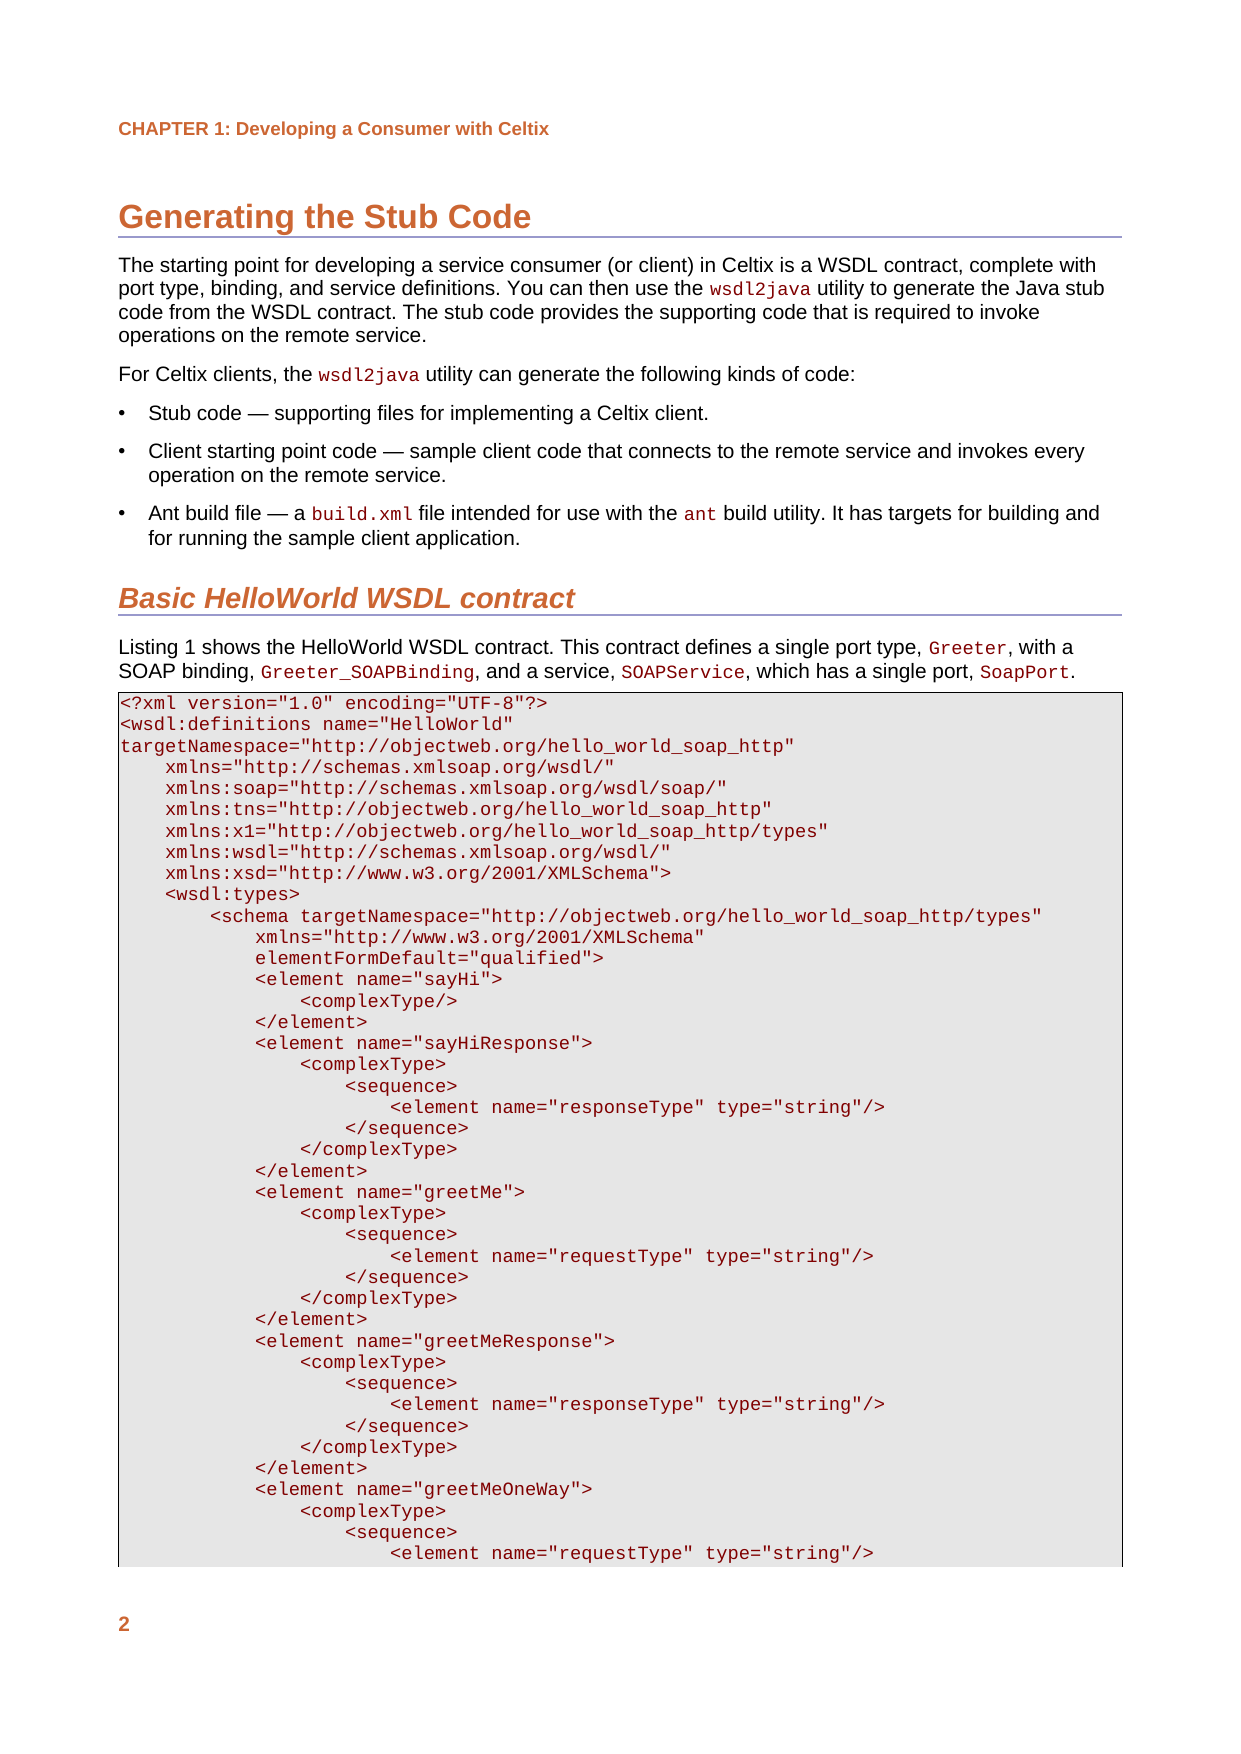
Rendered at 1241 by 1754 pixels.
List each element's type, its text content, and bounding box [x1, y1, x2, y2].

subtitle Basic HelloWorld WSDL contract [118, 582, 1122, 614]
list Stub code — supporting files for implementing a Celtix client. [118, 402, 1122, 425]
list Ant build file — a build.xml file intended for use with the ant build utility. It has targets for building and for running the sample client application. [118, 502, 1122, 549]
table_header <?xml version="1.0" encoding="UTF-8"?> <wsdl:definitions name="HelloWorld" targetNamespace="http://objectweb.org/hello_world_soap_http" xmlns="http://schemas.xmlsoap.org/wsdl/" xmlns:soap="http://schemas.xmlsoap.org/wsdl/soap/" xmlns:tns="http://objectweb.org/hello_world_soap_http" xmlns:x1="http://objectweb.org/hello_world_soap_http/types" xmlns:wsdl="http://schemas.xmlsoap.org/wsdl/" xmlns:xsd="http://www.w3.org/2001/XMLSchema"> <wsdl:types> <schema targetNamespace="http://objectweb.org/hello_world_soap_http/types" xmlns="http://www.w3.org/2001/XMLSchema" elementFormDefault="qualified"> <element name="sayHi"> <complexType/> </element> <element name="sayHiResponse"> <complexType> <sequence> <element name="responseType" type="string"/> </sequence> </complexType> </element> <element name="greetMe"> <complexType> <sequence> <element name="requestType" type="string"/> </sequence> </complexType> </element> <element name="greetMeResponse"> <complexType> <sequence> <element name="responseType" type="string"/> </sequence> </complexType> </element> <element name="greetMeOneWay"> <complexType> <sequence> <element name="requestType" type="string"/> [119, 693, 1122, 1567]
text Listing 1 shows the HelloWorld WSDL contract. This contract defines a single port type, Greeter, with a SOAP binding, Greeter_SOAPBinding, and a service, SOAPService, which has a single port, SoapPort. [118, 636, 1122, 684]
list Client starting point code — sample client code that connects to the remote service and invokes every operation on the remote service. [118, 440, 1122, 487]
text The starting point for developing a service consumer (or client) in Celtix is a WSDL contract, complete with port type, binding, and service definitions. You can then use the wsdl2java utility to generate the Java stub code from the WSDL contract. The stub code provides the supporting code that is required to invoke operations on the remote service. [118, 253, 1122, 347]
text For Celtix clients, the wsdl2java utility can generate the following kinds of code: [118, 362, 1122, 387]
subtitle Generating the Stub Code [118, 198, 1122, 236]
